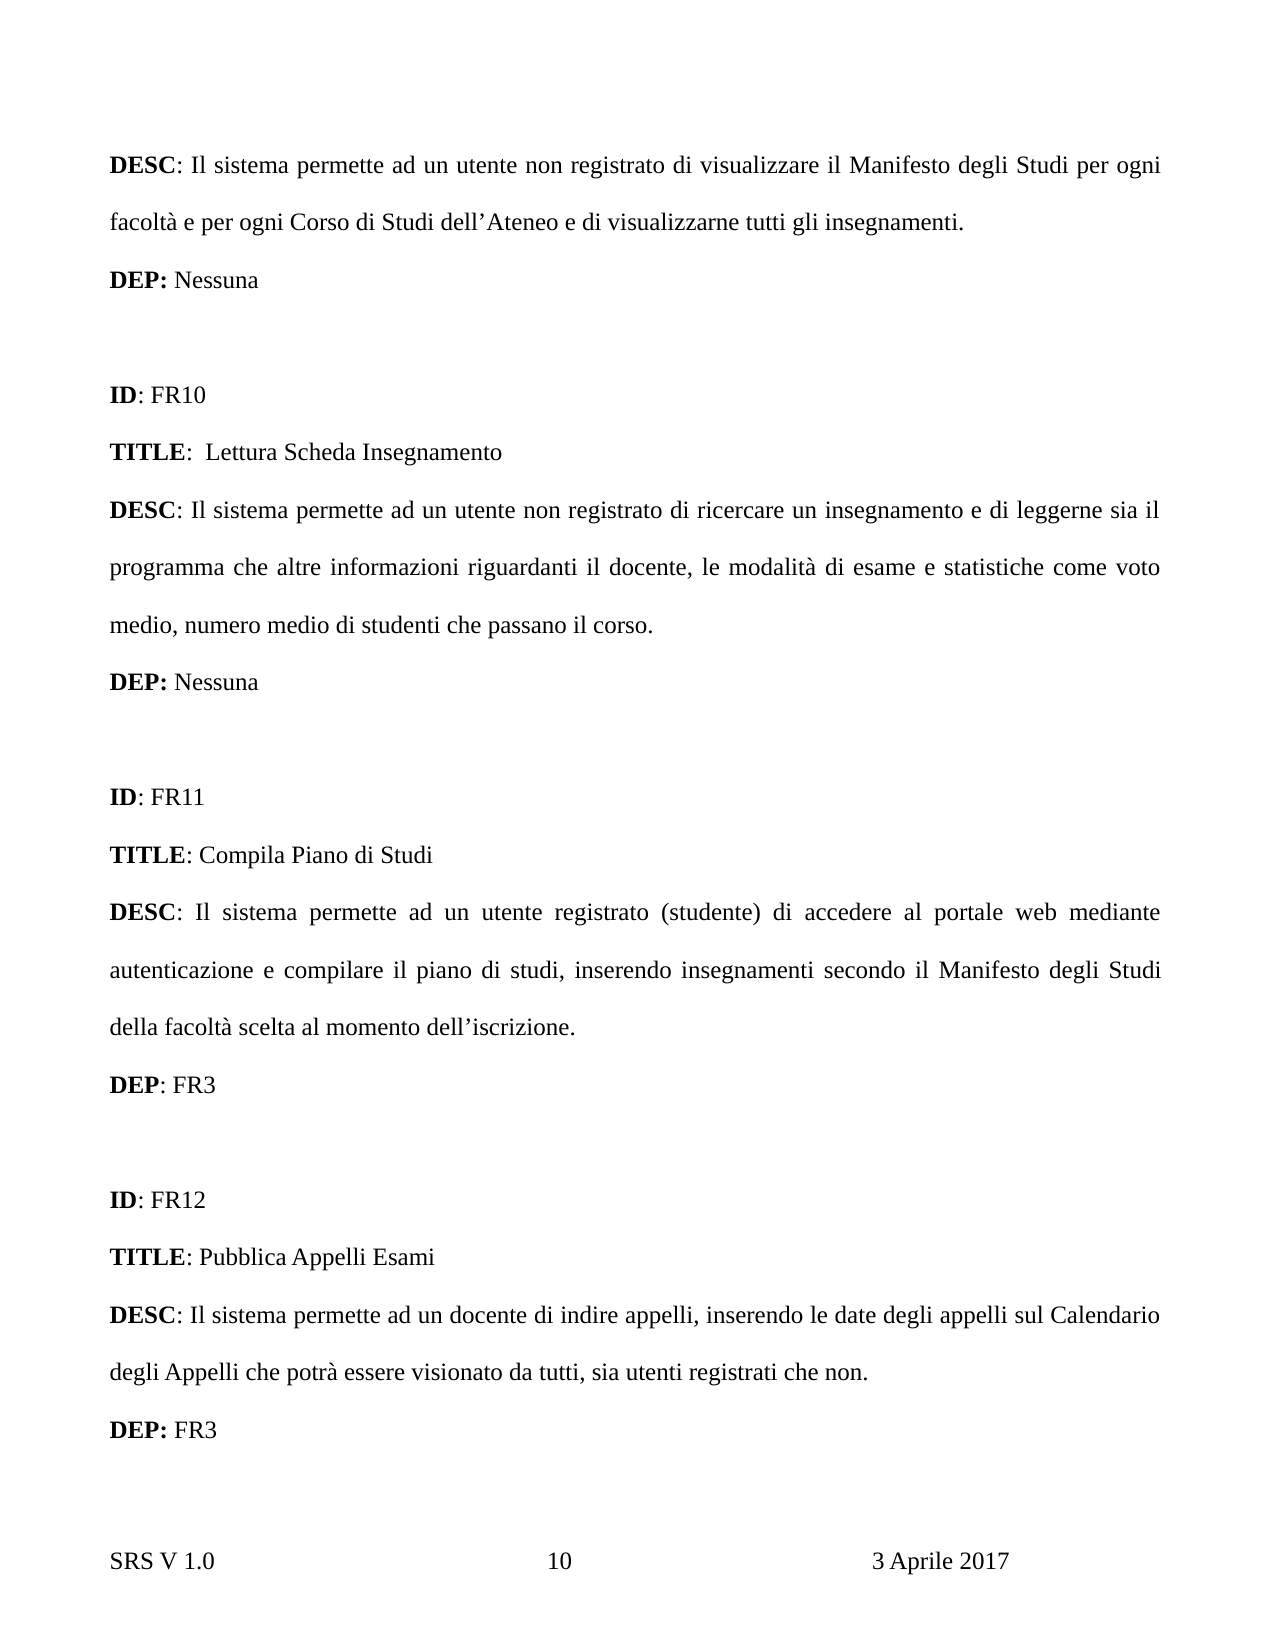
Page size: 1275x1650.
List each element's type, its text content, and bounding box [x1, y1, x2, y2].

text DESC: Il sistema permette ad un utente registrato (studente) di accedere al portale web mediante autenticazione e compilare il piano di studi, inserendo insegnamenti secondo il Manifesto degli Studi della facoltà scelta al momento dell’iscrizione. [109, 897, 1162, 1041]
text DESC: Il sistema permette ad un utente non registrato di visualizzare il Manifesto degli Studi per ogni facoltà e per ogni Corso di Studi dell’Ateneo e di visualizzarne tutti gli insegnamenti. [109, 150, 1162, 236]
text TITLE: Compila Piano di Studi [109, 840, 1162, 869]
text DEP: FR3 [109, 1415, 1162, 1444]
text TITLE: Lettura Scheda Insegnamento [109, 437, 1162, 466]
text ID: FR12 [109, 1185, 1162, 1214]
text TITLE: Pubblica Appelli Esami [109, 1242, 1162, 1271]
text DESC: Il sistema permette ad un docente di indire appelli, inserendo le date degli appelli sul Calendario degli Appelli che potrà essere visionato da tutti, sia utenti registrati che non. [109, 1300, 1162, 1386]
text DEP: Nessuna [109, 667, 1162, 696]
text DEP: FR3 [109, 1070, 1162, 1099]
text ID: FR10 [109, 380, 1162, 409]
text ID: FR11 [109, 782, 1162, 811]
text DEP: Nessuna [109, 265, 1162, 294]
text DESC: Il sistema permette ad un utente non registrato di ricercare un insegnamento e di leggerne sia il programma che altre informazioni riguardanti il docente, le modalità di esame e statistiche come voto medio, numero medio di studenti che passano il corso. [109, 495, 1162, 639]
